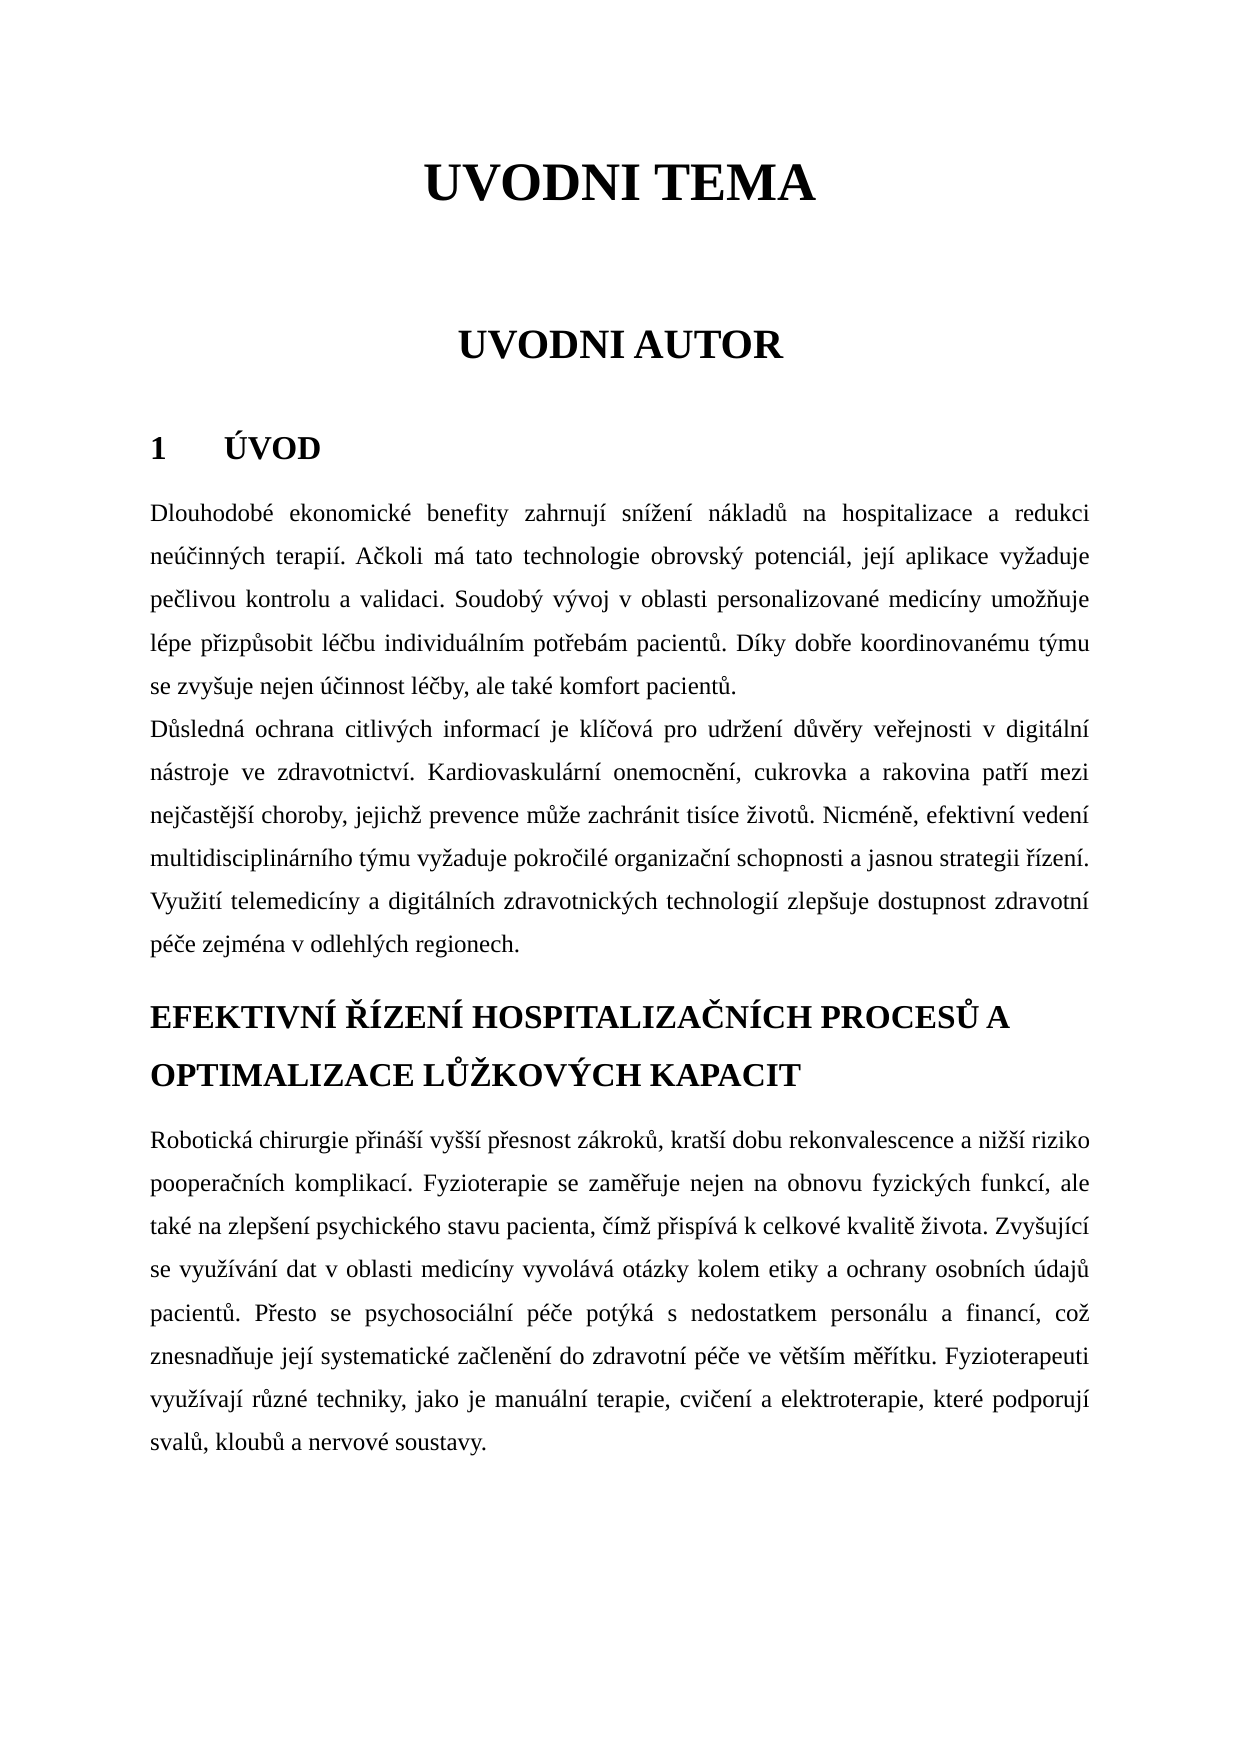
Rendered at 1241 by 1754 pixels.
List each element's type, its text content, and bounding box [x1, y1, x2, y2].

text vyšší přesnost zákroků, kratší dobu rekonvalescence a nižší riziko pooperačních komplikací. Fyzioterapie se zaměřuje nejen na obnovu fyzických funkcí, ale také na zlepšení psychického stavu pacienta, čímž přispívá k celkové kvalitě života. Zvyšující se využívání dat v oblasti medicíny vyvolává otázky kolem etiky a ochrany osobních údajů pacientů. Přesto se psychosociální péče potýká s nedostatkem personálu a financí, což znesnadňuje její systematické začlenění do zdravotní péče ve větším měřítku. Fyzioterapeuti využívají různé techniky, jako je manuální terapie, cvičení a elektroterapie, které podporují svalů, kloubů a nervové soustavy. [150, 1125, 1090, 1456]
text UVODNI TEMA [150, 150, 1090, 212]
subtitle Úvod [150, 428, 1090, 467]
text Dlouhodobé ekonomické benefity zahrnují snížení nákladů na hospitalizace a redukci neúčinných terapií. Ačkoli má tato technologie obrovský potenciál, její aplikace vyžaduje pečlivou kontrolu a validaci. Soudobý vývoj v oblasti personalizované medicíny umožňuje lépe přizpůsobit léčbu individuálním potřebám pacientů. Díky dobře koordinovanému týmu se zvyšuje nejen účinnost léčby, ale také komfort pacientů. [150, 498, 1090, 699]
subtitle Efektivní řízení hospitalizačních procesů a optimalizace lůžkových kapacit [150, 998, 1090, 1093]
text Důsledná ochrana citlivých informací je klíčová pro udržení důvěry veřejnosti v digitální nástroje ve zdravotnictví. Kardiovaskulární onemocnění, cukrovka a rakovina patří mezi nejčastější choroby, jejichž prevence může zachránit tisíce životů. Nicméně, efektivní vedení multidisciplinárního týmu vyžaduje pokročilé organizační schopnosti a jasnou strategii řízení. Využití telemedicíny a digitálních zdravotnických technologií zlepšuje dostupnost zdravotní péče zejména v odlehlých regionech. [150, 714, 1090, 958]
text Robotická chirurgie přináší [150, 1125, 423, 1154]
text Uvodni AUTOR [150, 319, 1090, 367]
